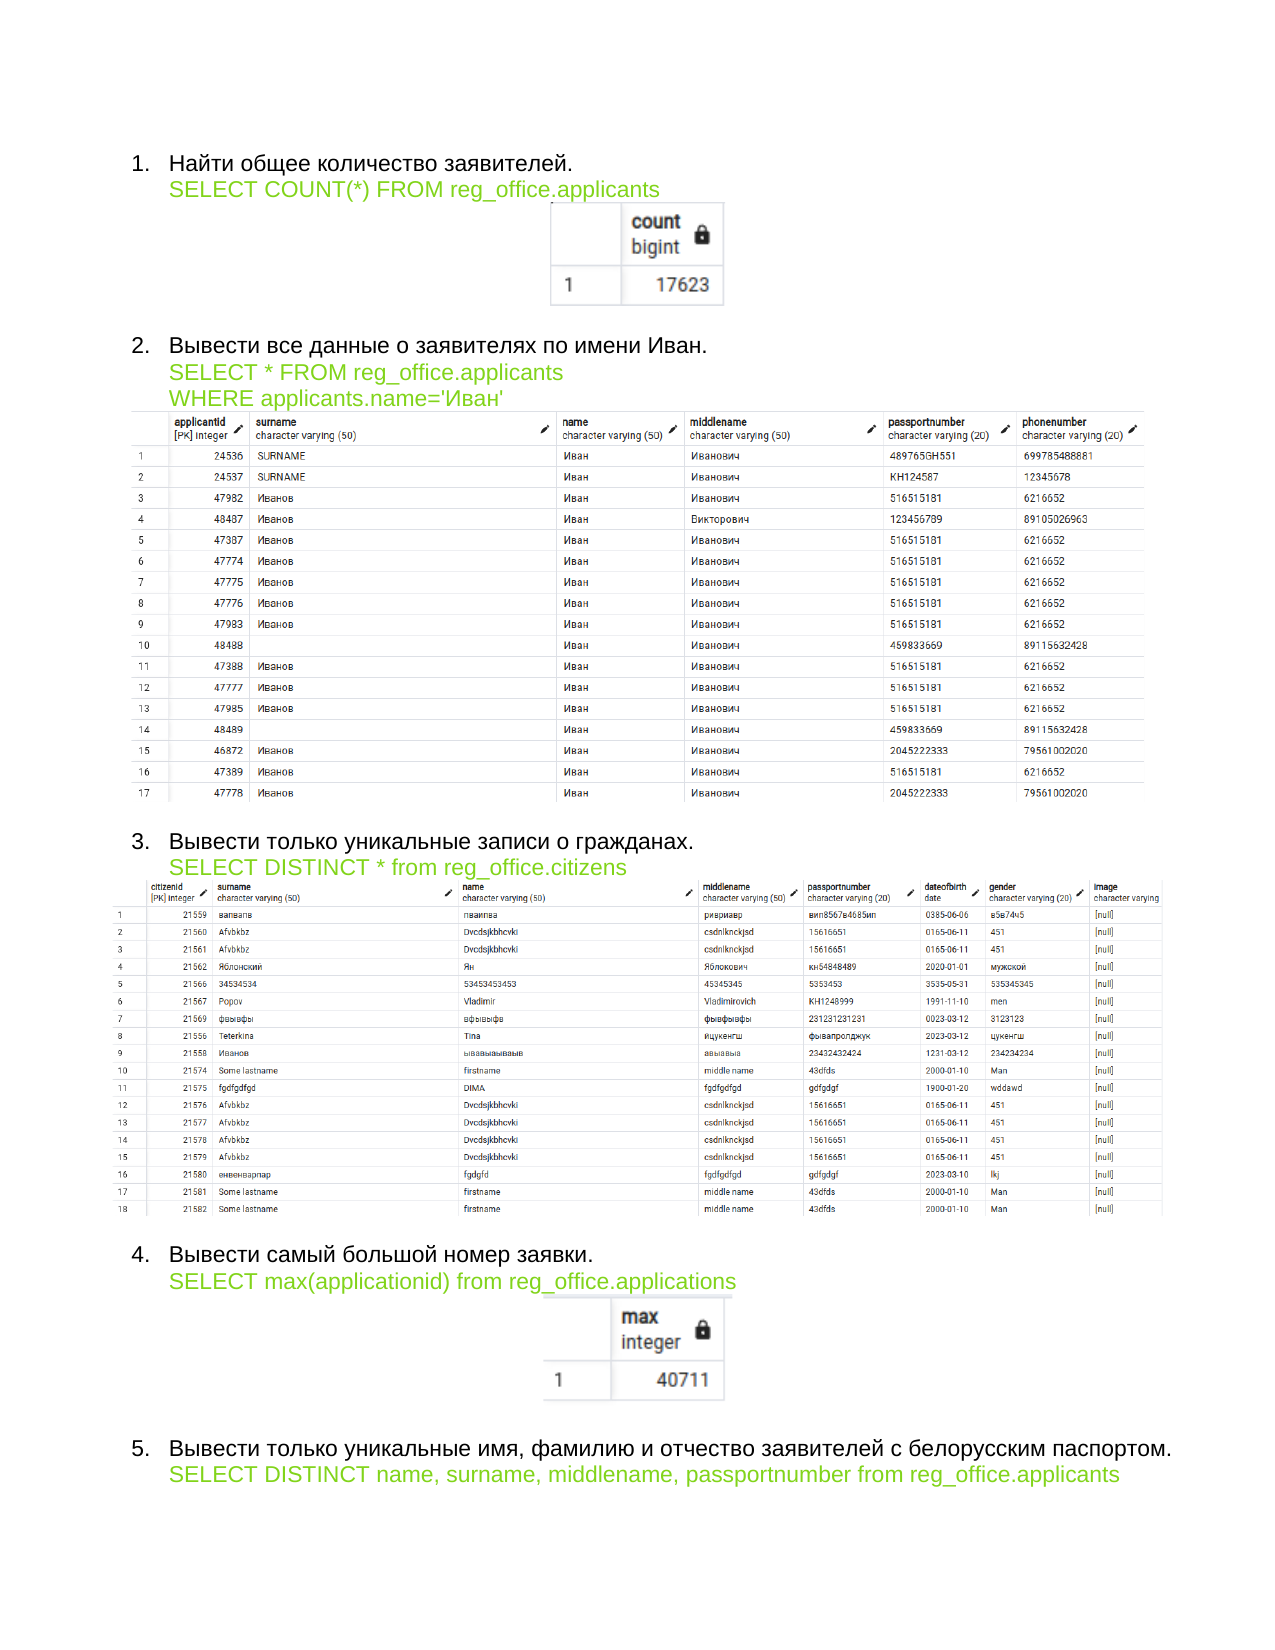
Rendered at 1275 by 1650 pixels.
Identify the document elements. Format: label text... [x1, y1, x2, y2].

list SELECT DISTINCT * from reg_office.citizens [131, 854, 1182, 881]
list Вывести только уникальные записи о гражданах. [131, 828, 1182, 854]
picture [131, 411, 1145, 802]
list Вывести все данные о заявителях по имени Иван. [131, 332, 1182, 358]
list Найти общее количество заявителей. [131, 150, 1182, 176]
list SELECT max(applicationid) from reg_office.applications [131, 1268, 1182, 1294]
text SELECT DISTINCT name, surname, middlename, passportnumber from reg_office.applicants [169, 1461, 1182, 1487]
text WHERE applicants.name='Иван' [169, 385, 1182, 411]
picture [112, 880, 1163, 1216]
picture [543, 1294, 733, 1409]
text SELECT * FROM reg_office.applicants [169, 358, 1182, 385]
picture [550, 202, 726, 306]
list Вывести только уникальные имя, фамилию и отчество заявителей с белорусским паспортом. [131, 1434, 1182, 1461]
list SELECT COUNT(*) FROM reg_office.applicants [131, 176, 1182, 203]
list Вывести самый большой номер заявки. [131, 1241, 1182, 1268]
